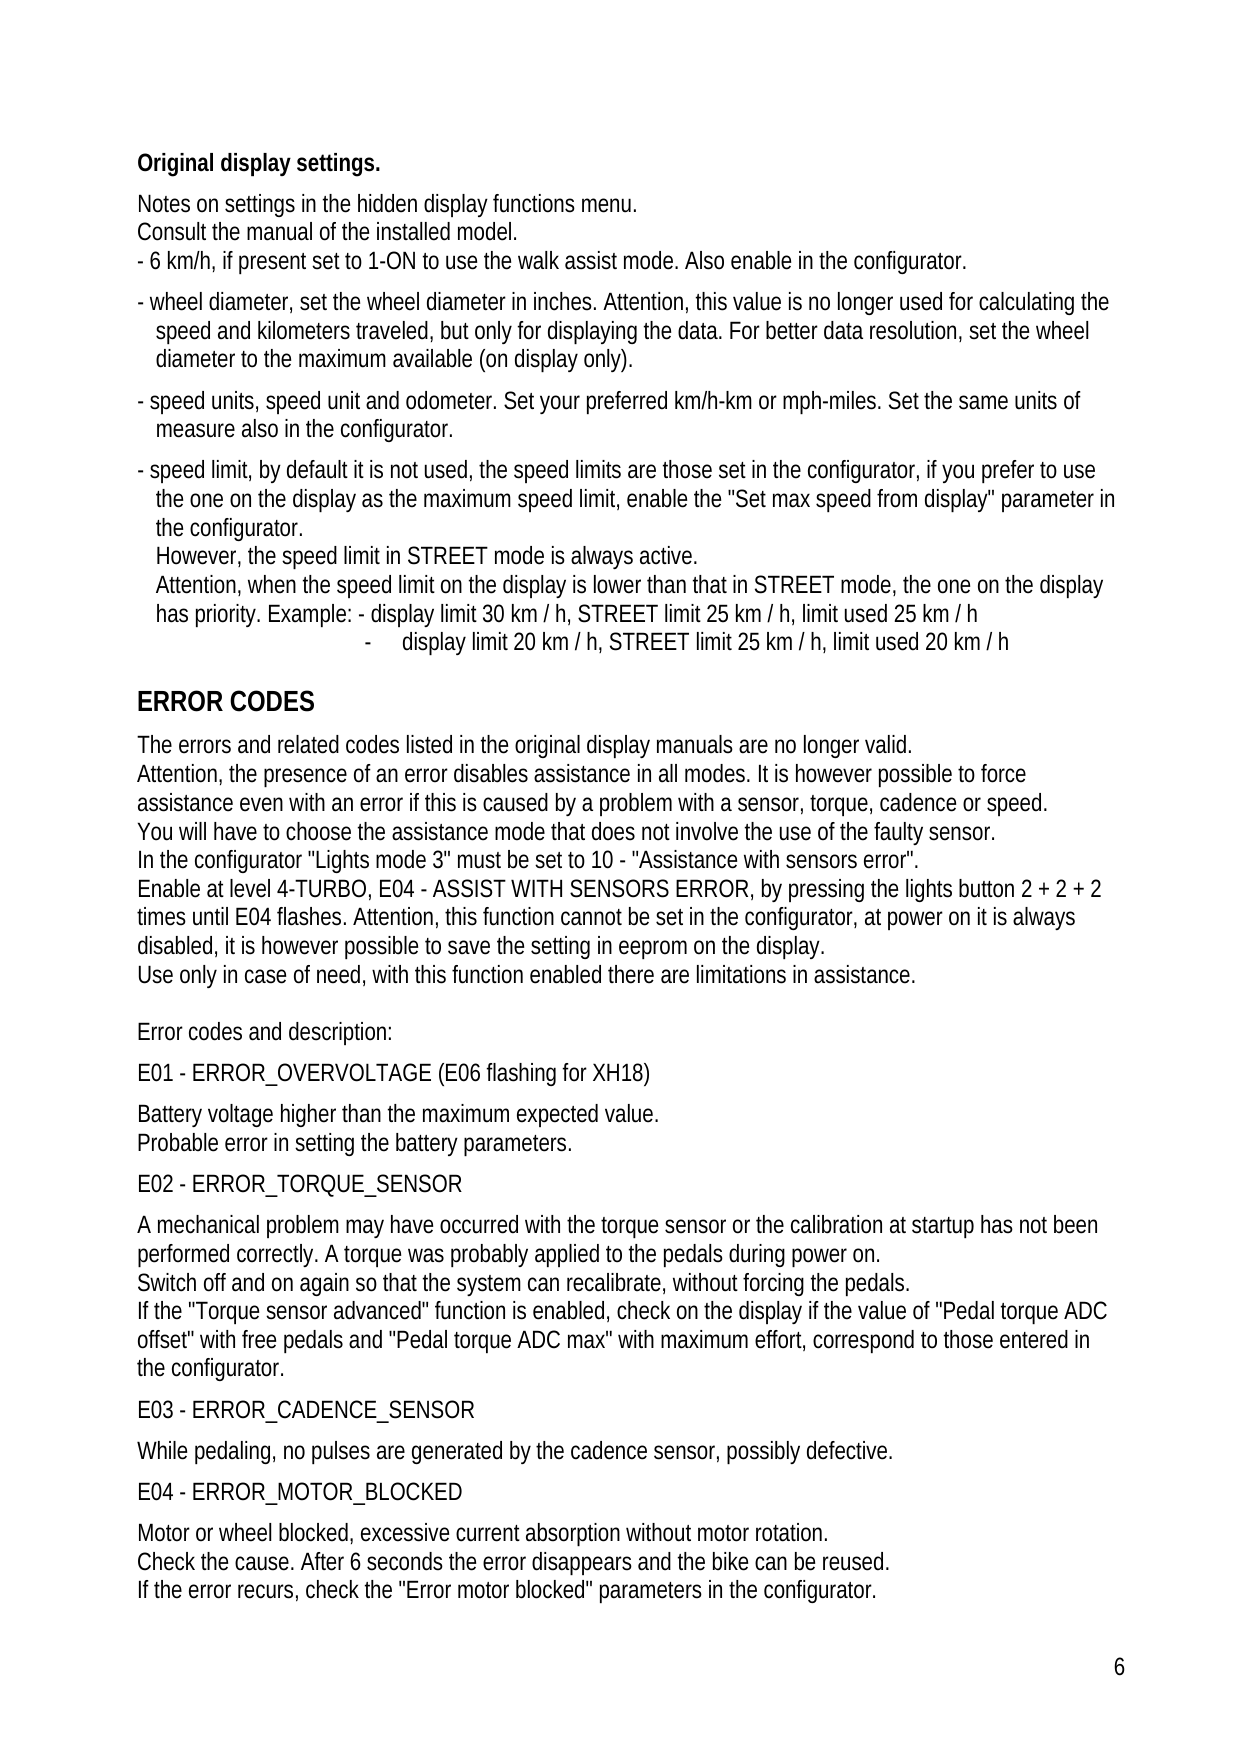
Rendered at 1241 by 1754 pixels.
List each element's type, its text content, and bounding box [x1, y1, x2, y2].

text Consult the manual of the installed model. [137, 217, 1125, 246]
text Motor or wheel blocked, excessive current absorption without motor rotation. [137, 1518, 1125, 1547]
text - wheel diameter, set the wheel diameter in inches. Attention, this value is no longer used for calculating the speed and kilometers traveled, but only for displaying the data. For better data resolution, set the wheel diameter to the maximum available (on display only). [137, 287, 1125, 373]
text - speed limit, by default it is not used, the speed limits are those set in the configurator, if you prefer to use the one on the display as the maximum speed limit, enable the "Set max speed from display" parameter in the configurator. [137, 455, 1125, 541]
text E04 - ERROR_MOTOR_BLOCKED [137, 1477, 1125, 1506]
text Attention, when the speed limit on the display is lower than that in STREET mode, the one on the display has priority. Example: - display limit 30 km / h, STREET limit 25 km / h, limit used 25 km / h [156, 570, 1125, 627]
text A mechanical problem may have occurred with the torque sensor or the calibration at startup has not been performed correctly. A torque was probably applied to the pedals during power on. [137, 1210, 1125, 1267]
text Attention, the presence of an error disables assistance in all modes. It is however possible to force assistance even with an error if this is caused by a problem with a sensor, torque, cadence or speed. [137, 759, 1125, 816]
text Probable error in setting the battery parameters. [137, 1128, 1125, 1157]
text E01 - ERROR_OVERVOLTAGE (E06 flashing for XH18) [137, 1058, 1125, 1087]
text Use only in case of need, with this function enabled there are limitations in assistance. [137, 960, 1125, 988]
text The errors and related codes listed in the original display manuals are no longer valid. [137, 731, 1125, 759]
text You will have to choose the assistance mode that does not involve the use of the faulty sensor. [137, 816, 1125, 845]
text However, the speed limit in STREET mode is always active. [156, 541, 1125, 570]
text Check the cause. After 6 seconds the error disappears and the bike can be reused. [137, 1547, 1125, 1575]
text Enable at level 4-TURBO, E04 - ASSIST WITH SENSORS ERROR, by pressing the lights button 2 + 2 + 2 times until E04 flashes. Attention, this function cannot be set in the configurator, at power on it is always disabled, it is however possible to save the setting in eeprom on the display. [137, 874, 1125, 960]
text If the error recurs, check the "Error motor blocked" parameters in the configurator. [137, 1575, 1125, 1604]
text Notes on settings in the hidden display functions menu. [137, 189, 1125, 217]
list display limit 20 km / h, STREET limit 25 km / h, limit used 20 km / h [364, 627, 1125, 656]
text While pedaling, no pulses are generated by the cadence sensor, possibly defective. [137, 1436, 1125, 1464]
text Original display settings. [137, 148, 1125, 176]
text ERROR CODES [137, 684, 1125, 718]
text Battery voltage higher than the maximum expected value. [137, 1099, 1125, 1128]
text E02 - ERROR_TORQUE_SENSOR [137, 1169, 1125, 1198]
text If the "Torque sensor advanced" function is enabled, check on the display if the value of "Pedal torque ADC offset" with free pedals and "Pedal torque ADC max" with maximum effort, correspond to those entered in the configurator. [137, 1296, 1125, 1382]
text - 6 km/h, if present set to 1-ON to use the walk assist mode. Also enable in the configurator. [137, 246, 1125, 275]
text - speed units, speed unit and odometer. Set your preferred km/h-km or mph-miles. Set the same units of measure also in the configurator. [137, 386, 1125, 443]
text Error codes and description: [137, 1017, 1125, 1046]
text E03 - ERROR_CADENCE_SENSOR [137, 1394, 1125, 1423]
text Switch off and on again so that the system can recalibrate, without forcing the pedals. [137, 1267, 1125, 1296]
text In the configurator "Lights mode 3" must be set to 10 - "Assistance with sensors error". [137, 845, 1125, 874]
